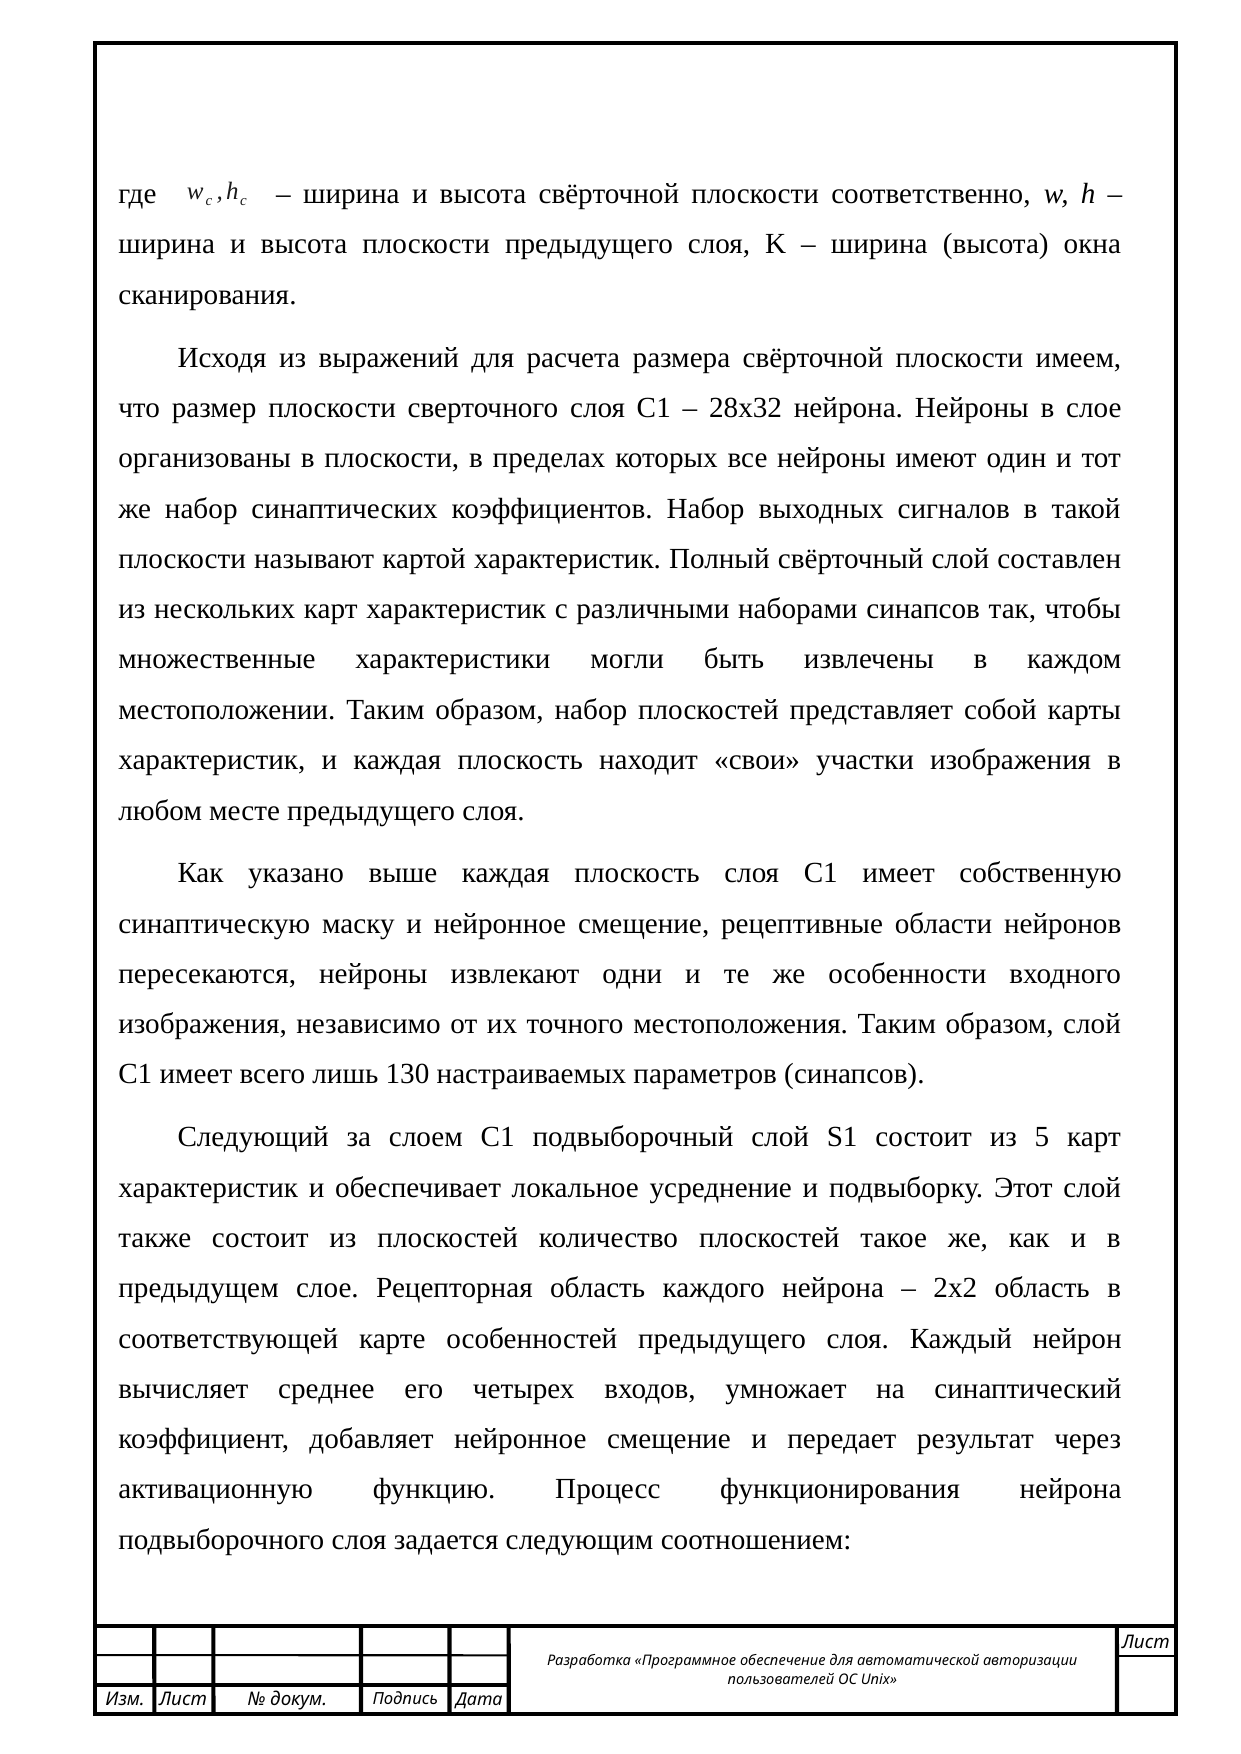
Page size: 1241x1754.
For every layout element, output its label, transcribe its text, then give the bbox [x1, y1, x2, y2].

text Исходя из выражений для расчета размера свёрточной плоскости имеем, что размер плоскости сверточного слоя С1 – 28x32 нейрона. Нейроны в слое организованы в плоскости, в пределах которых все нейроны имеют один и тот же набор синаптических коэффициентов. Набор выходных сигналов в такой плоскости называют картой характеристик. Полный свёрточный слой составлен из нескольких карт характеристик с различными наборами синапсов так, чтобы множественные характеристики могли быть извлечены в каждом местоположении. Таким образом, набор плоскостей представляет собой карты характеристик, и каждая плоскость находит «свои» участки изображения в любом месте предыдущего слоя. [118, 340, 1122, 826]
text Как указано выше каждая плоскость слоя С1 имеет собственную синаптическую маску и нейронное смещение, рецептивные области нейронов пересекаются, нейроны извлекают одни и те же особенности входного изображения, независимо от их точного местоположения. Таким образом, слой С1 имеет всего лишь 130 настраиваемых параметров (синапсов). [118, 855, 1122, 1090]
text где – ширина и высота свёрточной плоскости соответственно, w, h – ширина и высота плоскости предыдущего слоя, K – ширина (высота) окна сканирования. [118, 176, 1122, 311]
text Следующий за слоем С1 подвыборочный слой S1 состоит из 5 карт характеристик и обеспечивает локальное усреднение и подвыборку. Этот слой также состоит из плоскостей количество плоскостей такое же, как и в предыдущем слое. Рецепторная область каждого нейрона – 2x2 область в соответствующей карте особенностей предыдущего слоя. Каждый нейрон вычисляет среднее его четырех входов, умножает на синаптический коэффициент, добавляет нейронное смещение и передает результат через активационную функцию. Процесс функционирования нейрона подвыборочного слоя задается следующим соотношением: [118, 1119, 1122, 1556]
